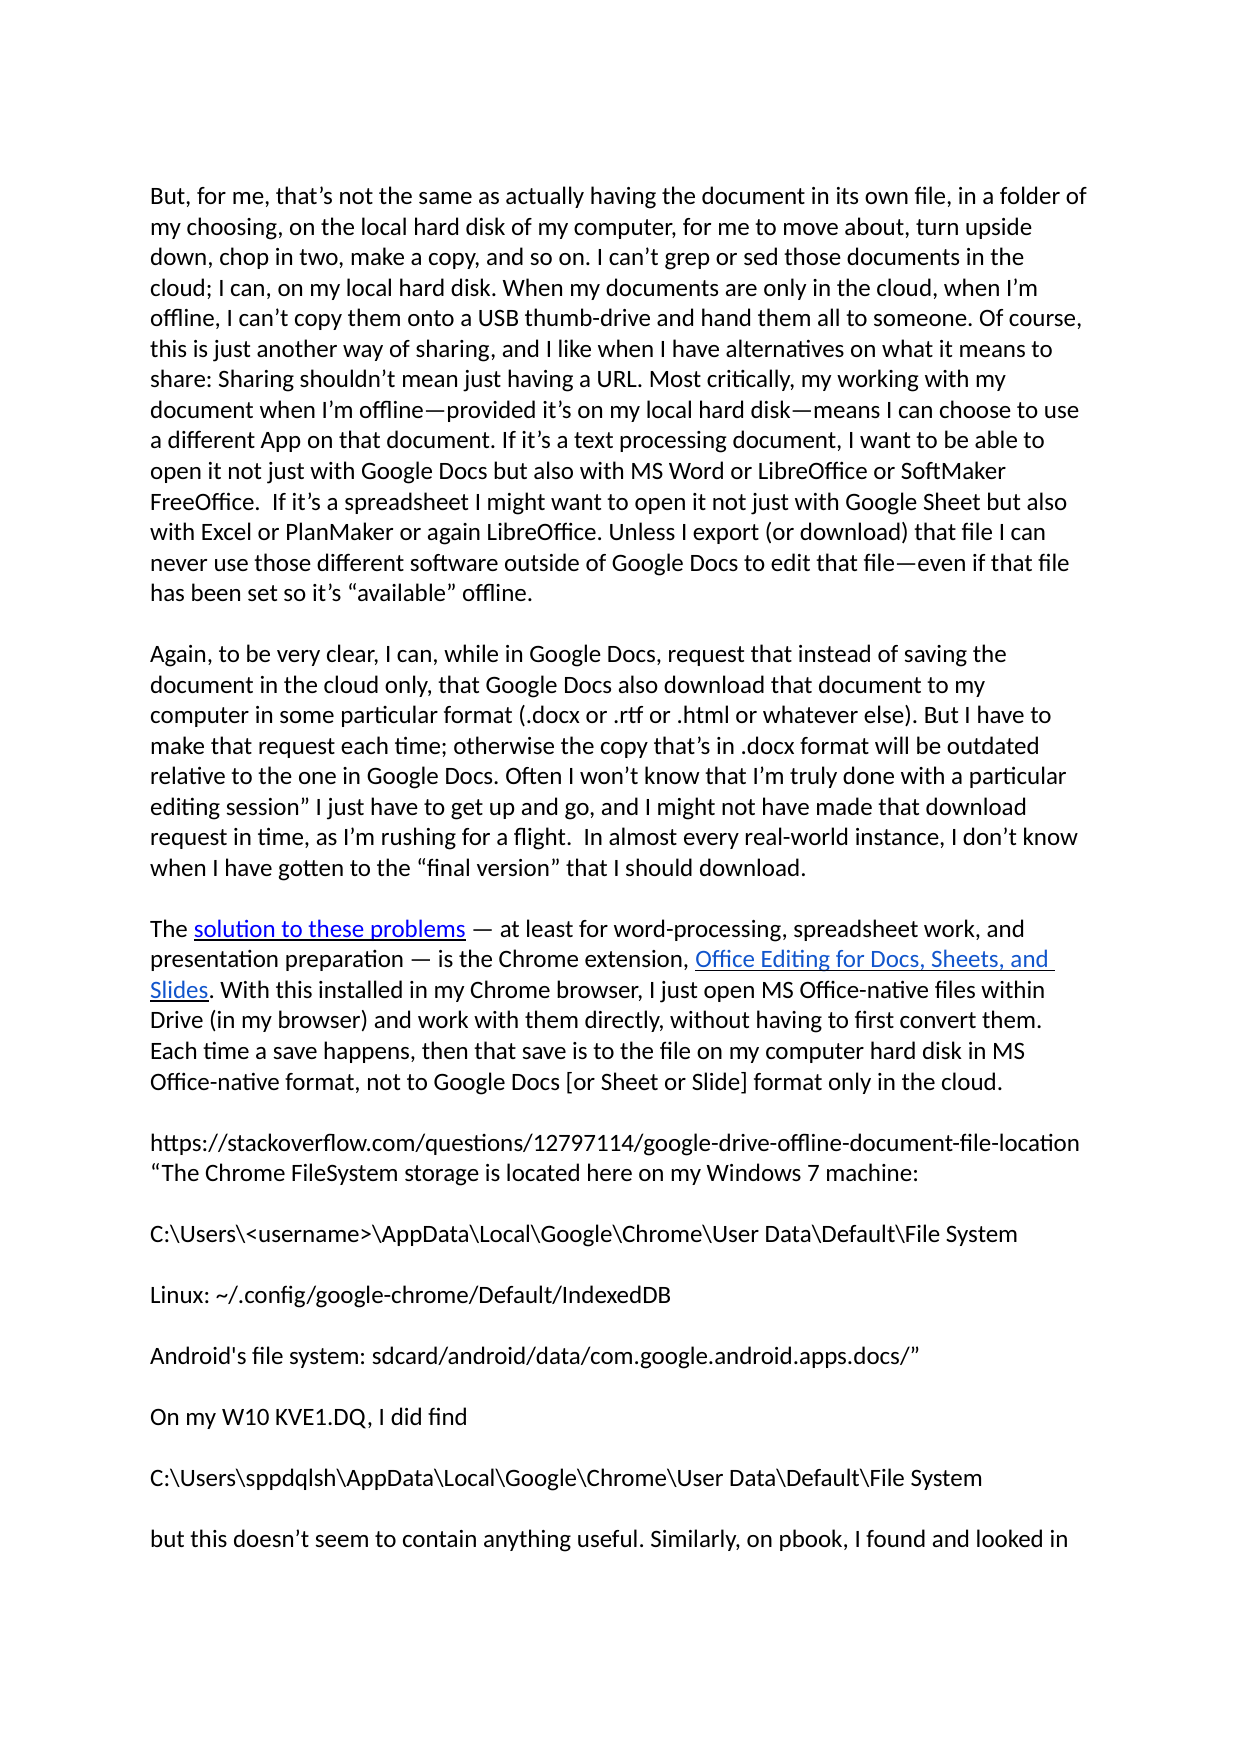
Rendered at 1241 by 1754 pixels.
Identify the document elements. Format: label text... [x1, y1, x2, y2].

text Linux: ~/.config/google-chrome/Default/IndexedDB [150, 1279, 1090, 1310]
text C:\Users\<username>\AppData\Local\Google\Chrome\User Data\Default\File System [150, 1218, 1090, 1249]
text But, for me, that’s not the same as actually having the document in its own file, in a folder of my choosing, on the local hard disk of my computer, for me to move about, turn upside down, chop in two, make a copy, and so on. I can’t grep or sed those documents in the cloud; I can, on my local hard disk. When my documents are only in the cloud, when I’m offline, I can’t copy them onto a USB thumb-drive and hand them all to someone. Of course, this is just another way of sharing, and I like when I have alternatives on what it means to share: Sharing shouldn’t mean just having a URL. Most critically, my working with my document when I’m offline—provided it’s on my local hard disk—means I can choose to use a different App on that document. If it’s a text processing document, I want to be able to open it not just with Google Docs but also with MS Word or LibreOffice or SoftMaker FreeOffice. If it’s a spreadsheet I might want to open it not just with Google Sheet but also with Excel or PlanMaker or again LibreOffice. Unless I export (or download) that file I can never use those different software outside of Google Docs to edit that file—even if that file has been set so it’s “available” offline. [150, 181, 1090, 608]
text https://stackoverflow.com/questions/12797114/google-drive-offline-document-file-location [150, 1127, 1090, 1157]
text On my W10 KVE1.DQ, I did find [150, 1401, 1090, 1432]
text Again, to be very clear, I can, while in Google Docs, request that instead of saving the document in the cloud only, that Google Docs also download that document to my computer in some particular format (.docx or .rtf or .html or whatever else). But I have to make that request each time; otherwise the copy that’s in .docx format will be outdated relative to the one in Google Docs. Often I won’t know that I’m truly done with a particular editing session” I just have to get up and go, and I might not have made that download request in time, as I’m rushing for a flight. In almost every real-world instance, I don’t know when I have gotten to the “final version” that I should download. [150, 638, 1090, 882]
text Android's file system: sdcard/android/data/com.google.android.apps.docs/” [150, 1340, 1090, 1371]
text “The Chrome FileSystem storage is located here on my Windows 7 machine: [150, 1157, 1090, 1188]
text C:\Users\sppdqlsh\AppData\Local\Google\Chrome\User Data\Default\File System [150, 1462, 1090, 1493]
text The solution to these problems — at least for word-processing, spreadsheet work, and presentation preparation — is the Chrome extension, Office Editing for Docs, Sheets, and Slides. With this installed in my Chrome browser, I just open MS Office-native files within Drive (in my browser) and work with them directly, without having to first convert them. Each time a save happens, then that save is to the file on my computer hard disk in MS Office-native format, not to Google Docs [or Sheet or Slide] format only in the cloud. [150, 913, 1090, 1096]
text but this doesn’t seem to contain anything useful. Similarly, on pbook, I found and looked in [150, 1523, 1090, 1554]
